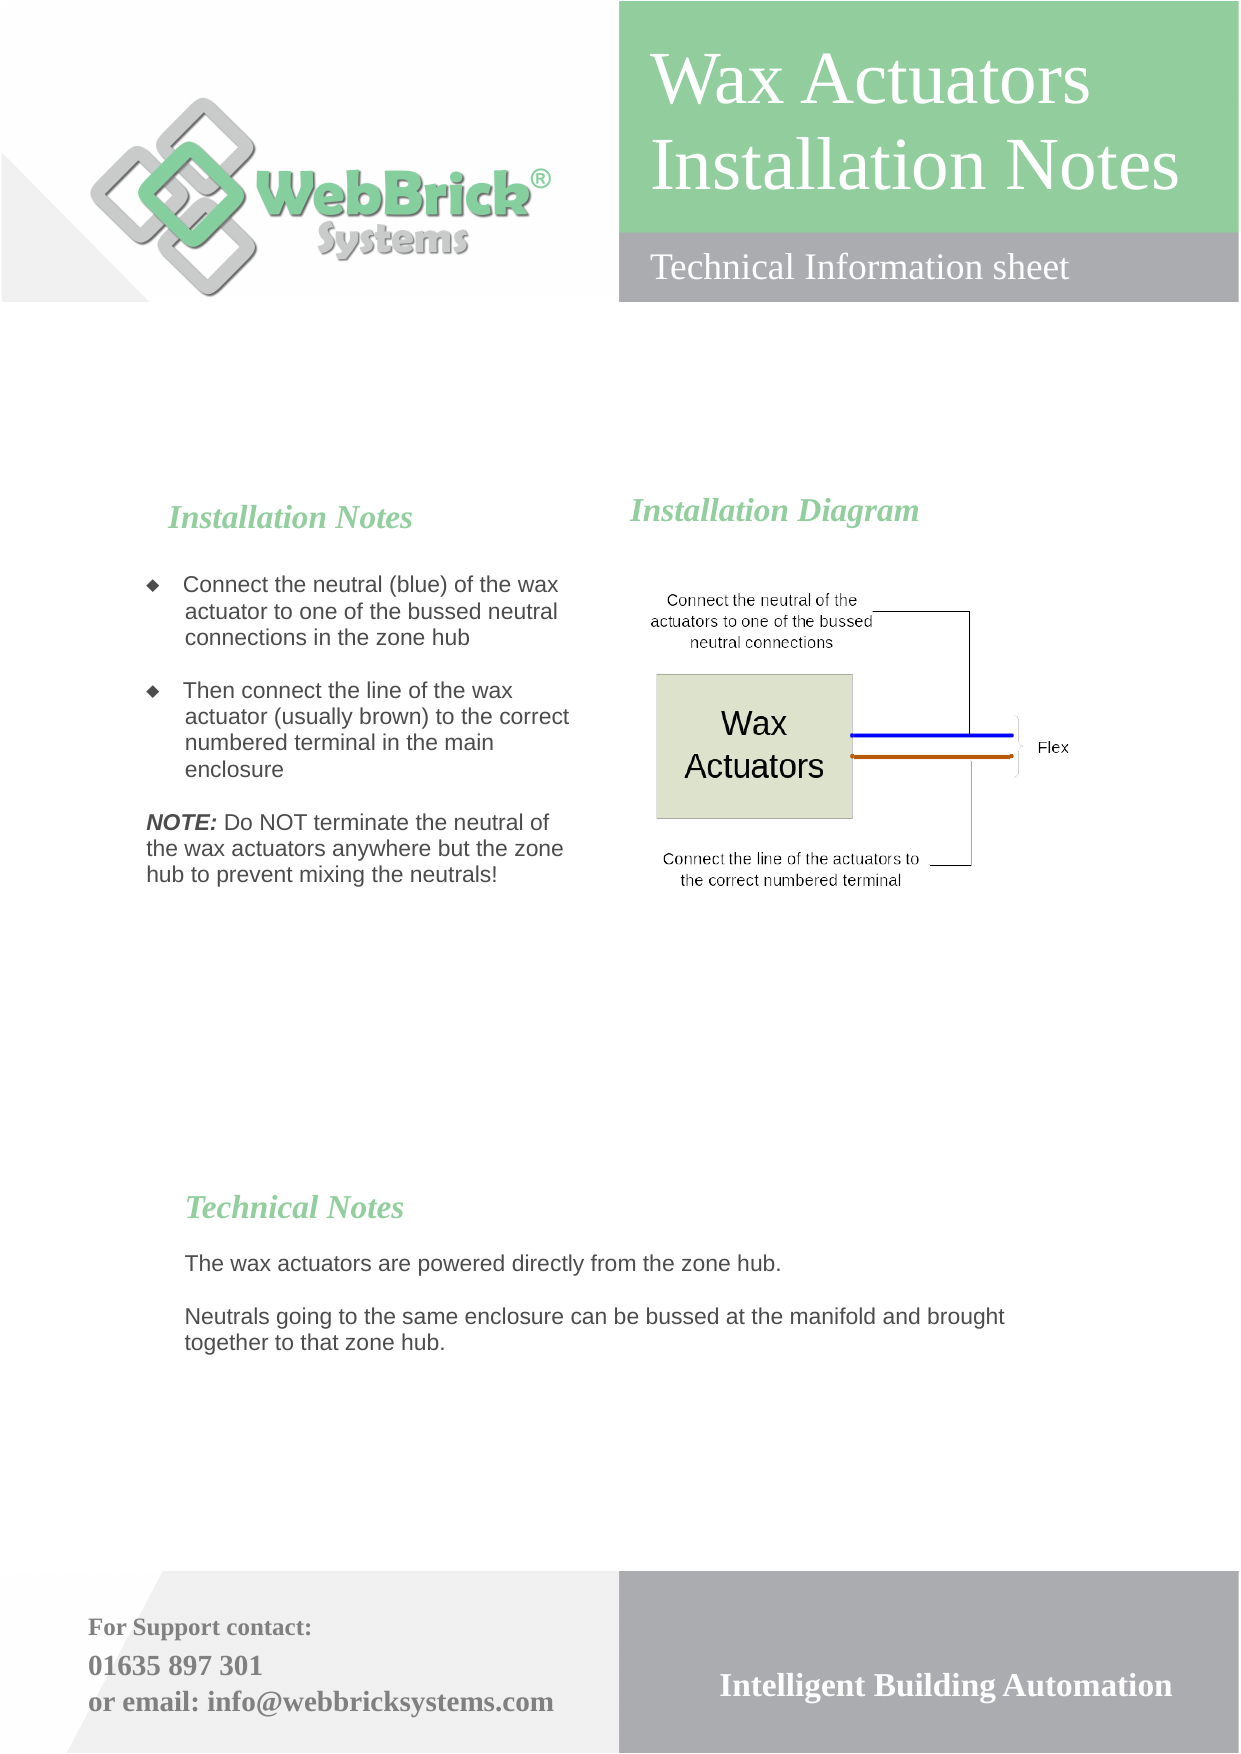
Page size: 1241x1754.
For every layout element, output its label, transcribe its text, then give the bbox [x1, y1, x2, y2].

list NOTE: Do NOT terminate the neutral of the wax actuators anywhere but the zone hub to prevent mixing the neutrals! [146, 808, 587, 887]
text Installation Diagram [613, 490, 1110, 529]
text 01635 897 301 [88, 1648, 599, 1681]
text Intelligent Building Automation [680, 1665, 1212, 1704]
list Then connect the line of the wax actuator (usually brown) to the correct numbered terminal in the main enclosure [146, 677, 587, 782]
text Wax Actuators Installation Notes [650, 33, 1209, 206]
text The wax actuators are powered directly from the zone hub. [184, 1250, 1020, 1276]
text Installation Notes [146, 497, 587, 535]
text Technical Information sheet [650, 244, 1209, 286]
picture [1, 1, 1239, 302]
text Technical Notes [184, 1188, 1020, 1226]
text For Support contact: [88, 1612, 599, 1641]
list Connect the neutral (blue) of the wax actuator to one of the bussed neutral connections in the zone hub [146, 571, 587, 650]
text Neutrals going to the same enclosure can be bussed at the manifold and brought together to that zone hub. [184, 1303, 1020, 1355]
picture [1, 1571, 1239, 1753]
text or email: info@webbricksystems.com [88, 1684, 599, 1717]
